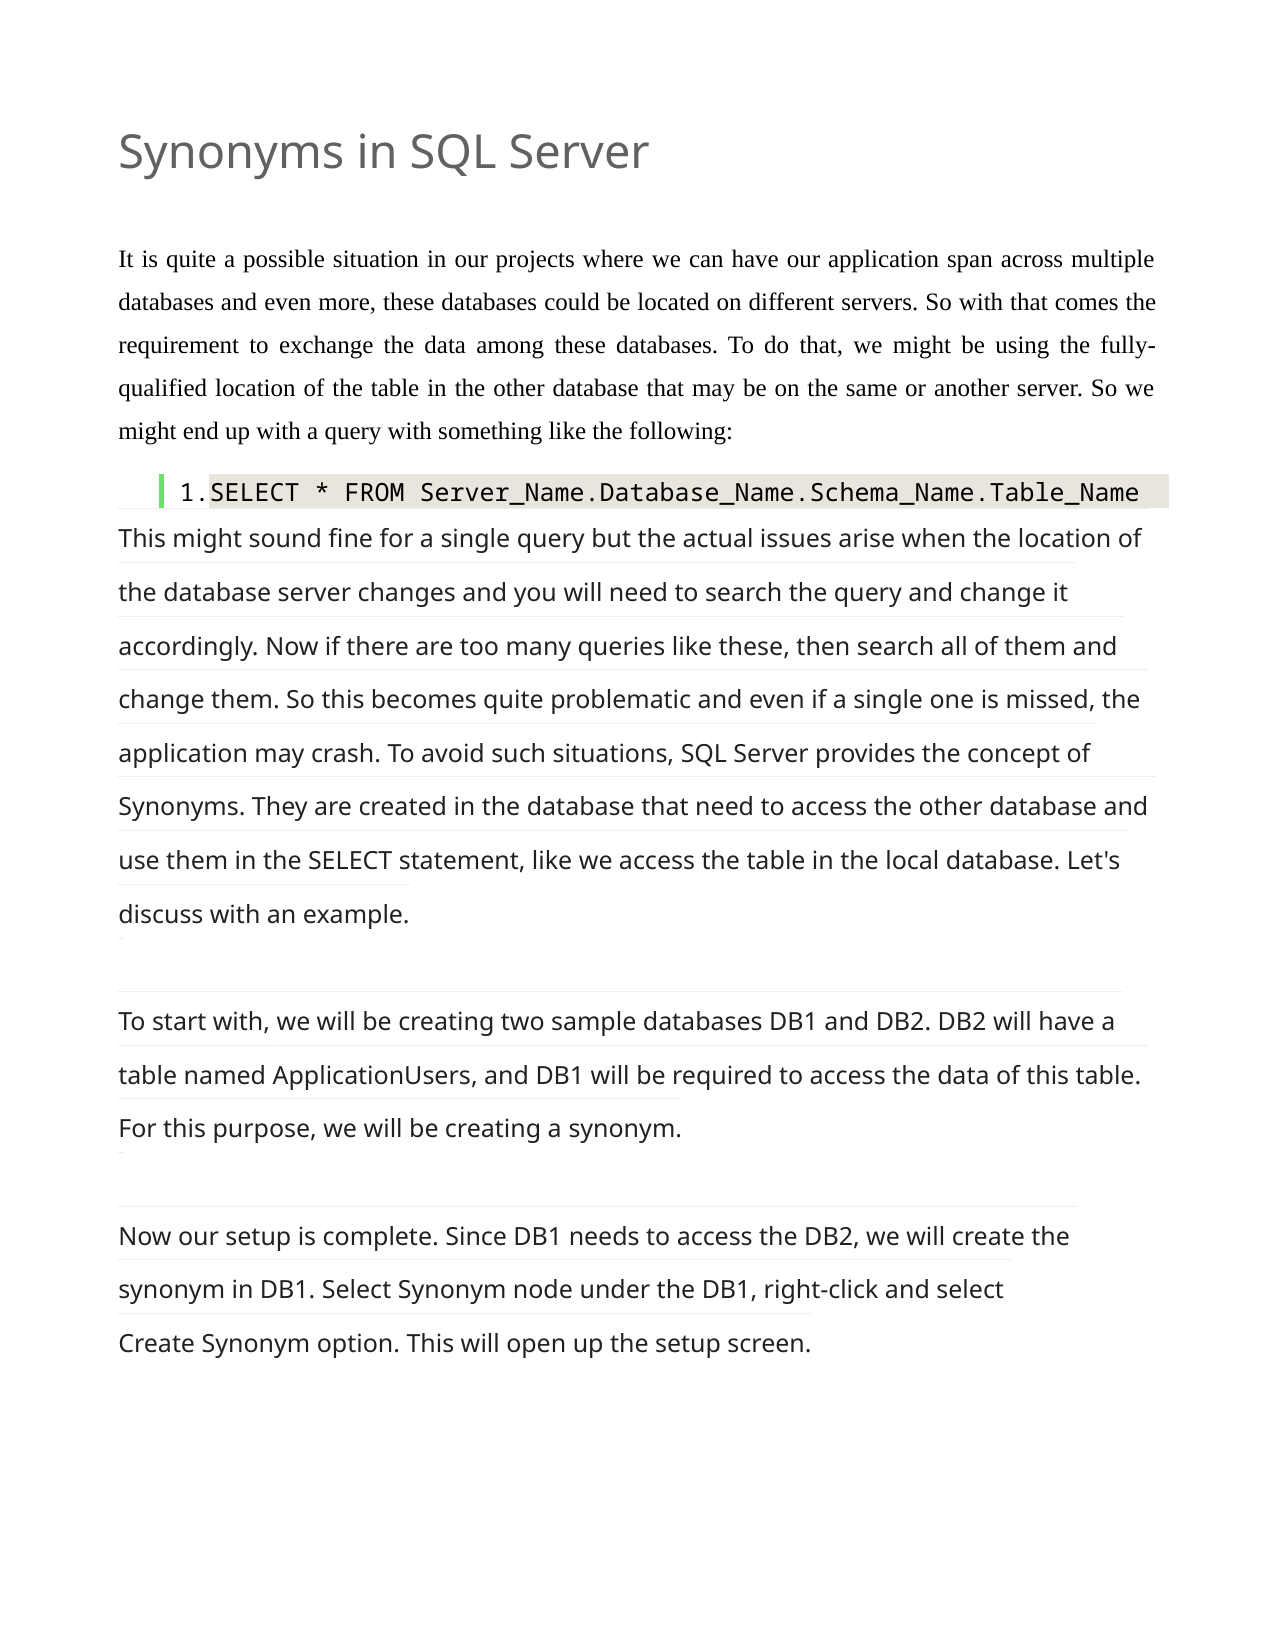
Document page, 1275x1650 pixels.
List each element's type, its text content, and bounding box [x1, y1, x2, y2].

list It is quite a possible situation in our projects where we can have our application span across multiple databases and even more, these databases could be located on different servers. So with that comes the requirement to exchange the data among these databases. To do that, we might be using the fully-qualified location of the table in the other database that may be on the same or another server. So we might end up with a query with something like the following: [118, 244, 1157, 445]
list SELECT * FROM Server_Name.Database_Name.Schema_Name.Table_Name [164, 474, 1157, 508]
subtitle Synonyms in SQL Server [118, 118, 1157, 182]
list This might sound fine for a single query but the actual issues arise when the location of the database server changes and you will need to search the query and change it accordingly. Now if there are too many queries like these, then search all of them and change them. So this becomes quite problematic and even if a single one is missed, the application may crash. To avoid such situations, SQL Server provides the concept of Synonyms. They are created in the database that need to access the other database and use them in the SELECT statement, like we access the table in the local database. Let's discuss with an example. To start with, we will be creating two sample databases DB1 and DB2. DB2 will have a table named ApplicationUsers, and DB1 will be required to access the data of this table. For this purpose, we will be creating a synonym. Now our setup is complete. Since DB1 needs to access the DB2, we will create the synonym in DB1. Select Synonym node under the DB1, right-click and select Create Synonym option. This will open up the setup screen. [118, 508, 1157, 1413]
